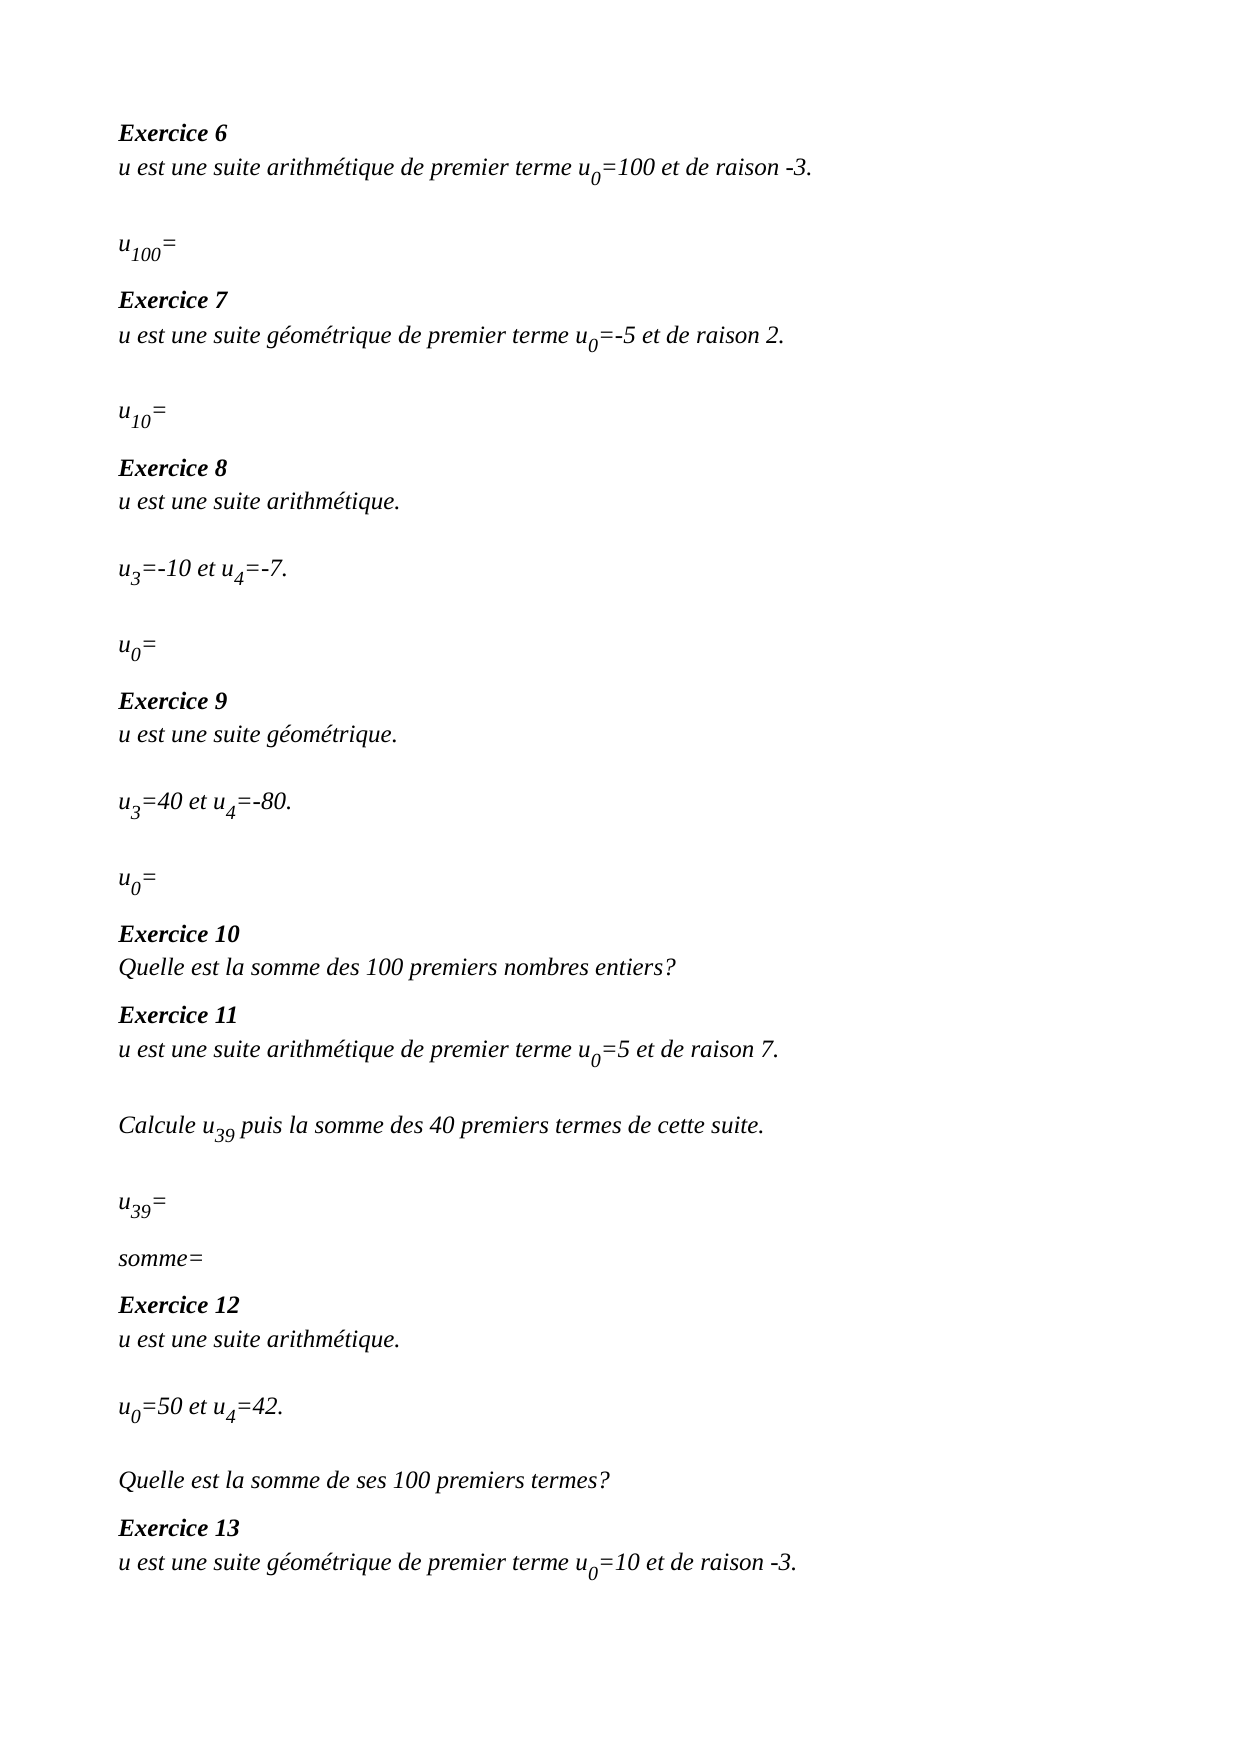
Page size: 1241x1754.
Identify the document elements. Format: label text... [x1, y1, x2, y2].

text Exercice 10 Quelle est la somme des 100 premiers nombres entiers? [118, 919, 1122, 981]
text Exercice 11 u est une suite arithmétique de premier terme u0=5 et de raison 7. Calcule u39 puis la somme des 40 premiers termes de cette suite. u39= [118, 1000, 1122, 1223]
text Exercice 6 u est une suite arithmétique de premier terme u0=100 et de raison -3. u100= [118, 118, 1122, 265]
text somme= [118, 1243, 1122, 1272]
text Exercice 13 u est une suite géométrique de premier terme u0=10 et de raison -3. [118, 1513, 1122, 1584]
text Exercice 7 u est une suite géométrique de premier terme u0=-5 et de raison 2. u10= [118, 285, 1122, 433]
text Exercice 9 u est une suite géométrique. u3=40 et u4=-80. u0= [118, 686, 1122, 899]
text Exercice 8 u est une suite arithmétique. u3=-10 et u4=-7. u0= [118, 453, 1122, 666]
text Exercice 12 u est une suite arithmétique. u0=50 et u4=42. Quelle est la somme de ses 100 premiers termes? [118, 1291, 1122, 1494]
